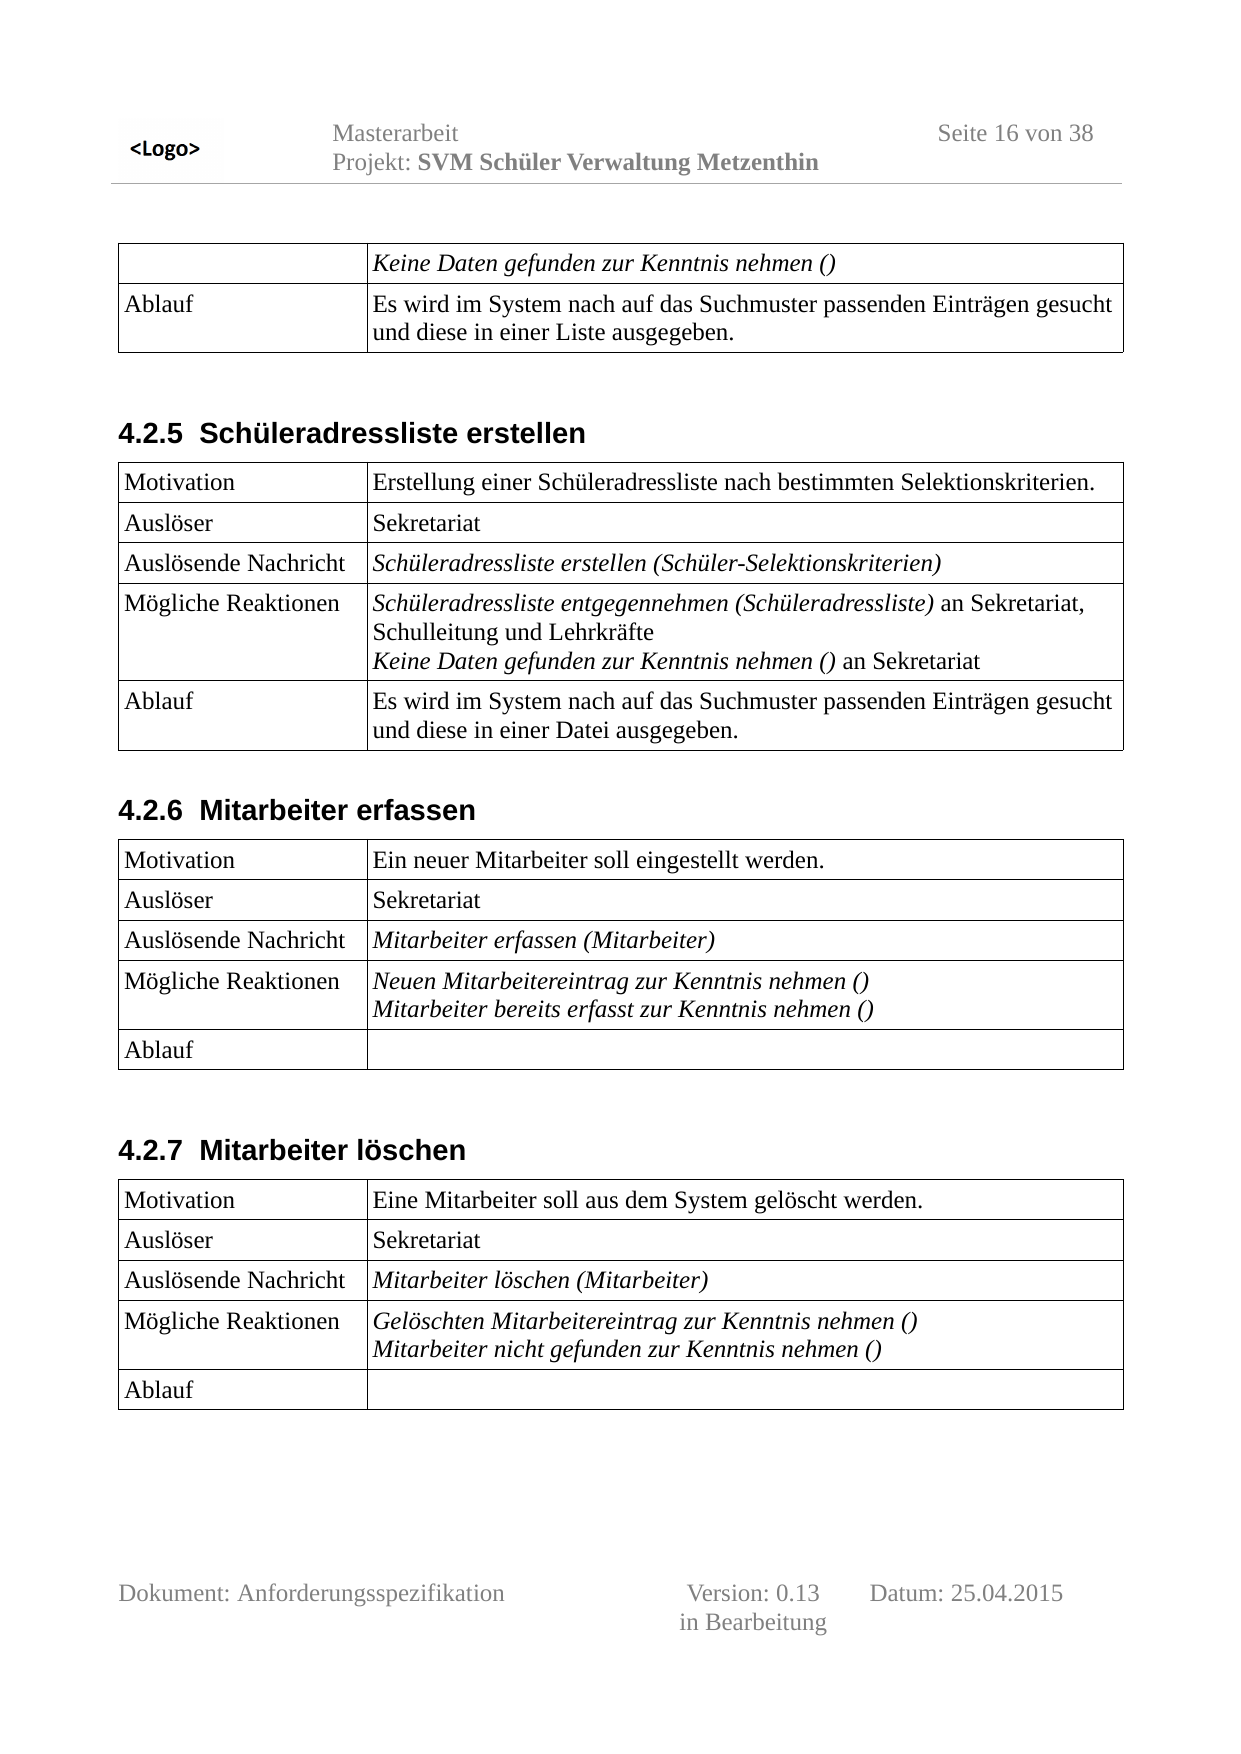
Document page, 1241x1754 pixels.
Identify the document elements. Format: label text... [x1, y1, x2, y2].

table_cell Sekretariat [368, 503, 1123, 542]
table_header Motivation [119, 463, 367, 502]
table_cell [368, 1030, 1123, 1069]
subtitle Schüleradressliste erstellen [118, 416, 1122, 449]
table_cell Es wird im System nach auf das Suchmuster passenden Einträgen gesucht und diese in einer Liste ausgegeben. [368, 284, 1123, 352]
table_header Eine Mitarbeiter soll aus dem System gelöscht werden. [368, 1180, 1123, 1219]
table_cell Mögliche Reaktionen [119, 961, 367, 1029]
table_cell Ablauf [119, 681, 367, 749]
table_header Ein neuer Mitarbeiter soll eingestellt werden. [368, 840, 1123, 879]
table_cell [119, 244, 367, 283]
table_cell Es wird im System nach auf das Suchmuster passenden Einträgen gesucht und diese in einer Datei ausgegeben. [368, 681, 1123, 749]
table_cell Ablauf [119, 1030, 367, 1069]
table_cell Auslösende Nachricht [119, 543, 367, 583]
table_cell Auslöser [119, 1220, 367, 1260]
table_cell Auslösende Nachricht [119, 1261, 367, 1300]
table_cell Schüleradressliste entgegennehmen (Schüleradressliste) an Sekretariat, Schulleitung und Lehrkräfte Keine Daten gefunden zur Kenntnis nehmen () an Sekretariat [368, 584, 1123, 680]
table_cell Auslöser [119, 503, 367, 542]
table_cell Ablauf [119, 1370, 367, 1409]
table_cell Mögliche Reaktionen [119, 584, 367, 680]
table_cell Auslöser [119, 880, 367, 919]
picture [118, 118, 224, 183]
table_header Erstellung einer Schüleradressliste nach bestimmten Selektionskriterien. [368, 463, 1123, 502]
table_cell Neuen Mitarbeitereintrag zur Kenntnis nehmen () Mitarbeiter bereits erfasst zur Kenntnis nehmen () [368, 961, 1123, 1029]
table_cell Mögliche Reaktionen [119, 1301, 367, 1369]
table_cell Keine Daten gefunden zur Kenntnis nehmen () [368, 244, 1123, 283]
table_header Motivation [119, 840, 367, 879]
table_cell Mitarbeiter löschen (Mitarbeiter) [368, 1261, 1123, 1300]
table_cell Schüleradressliste erstellen (Schüler-Selektionskriterien) [368, 543, 1123, 583]
table_cell Auslösende Nachricht [119, 921, 367, 960]
table_cell Sekretariat [368, 880, 1123, 919]
table_cell Mitarbeiter erfassen (Mitarbeiter) [368, 921, 1123, 960]
subtitle Mitarbeiter erfassen [118, 793, 1122, 826]
table_cell Sekretariat [368, 1220, 1123, 1260]
subtitle Mitarbeiter löschen [118, 1133, 1122, 1167]
table_cell Gelöschten Mitarbeitereintrag zur Kenntnis nehmen () Mitarbeiter nicht gefunden zur Kenntnis nehmen () [368, 1301, 1123, 1369]
table_cell [368, 1370, 1123, 1409]
table_cell Ablauf [119, 284, 367, 352]
table_header Motivation [119, 1180, 367, 1219]
